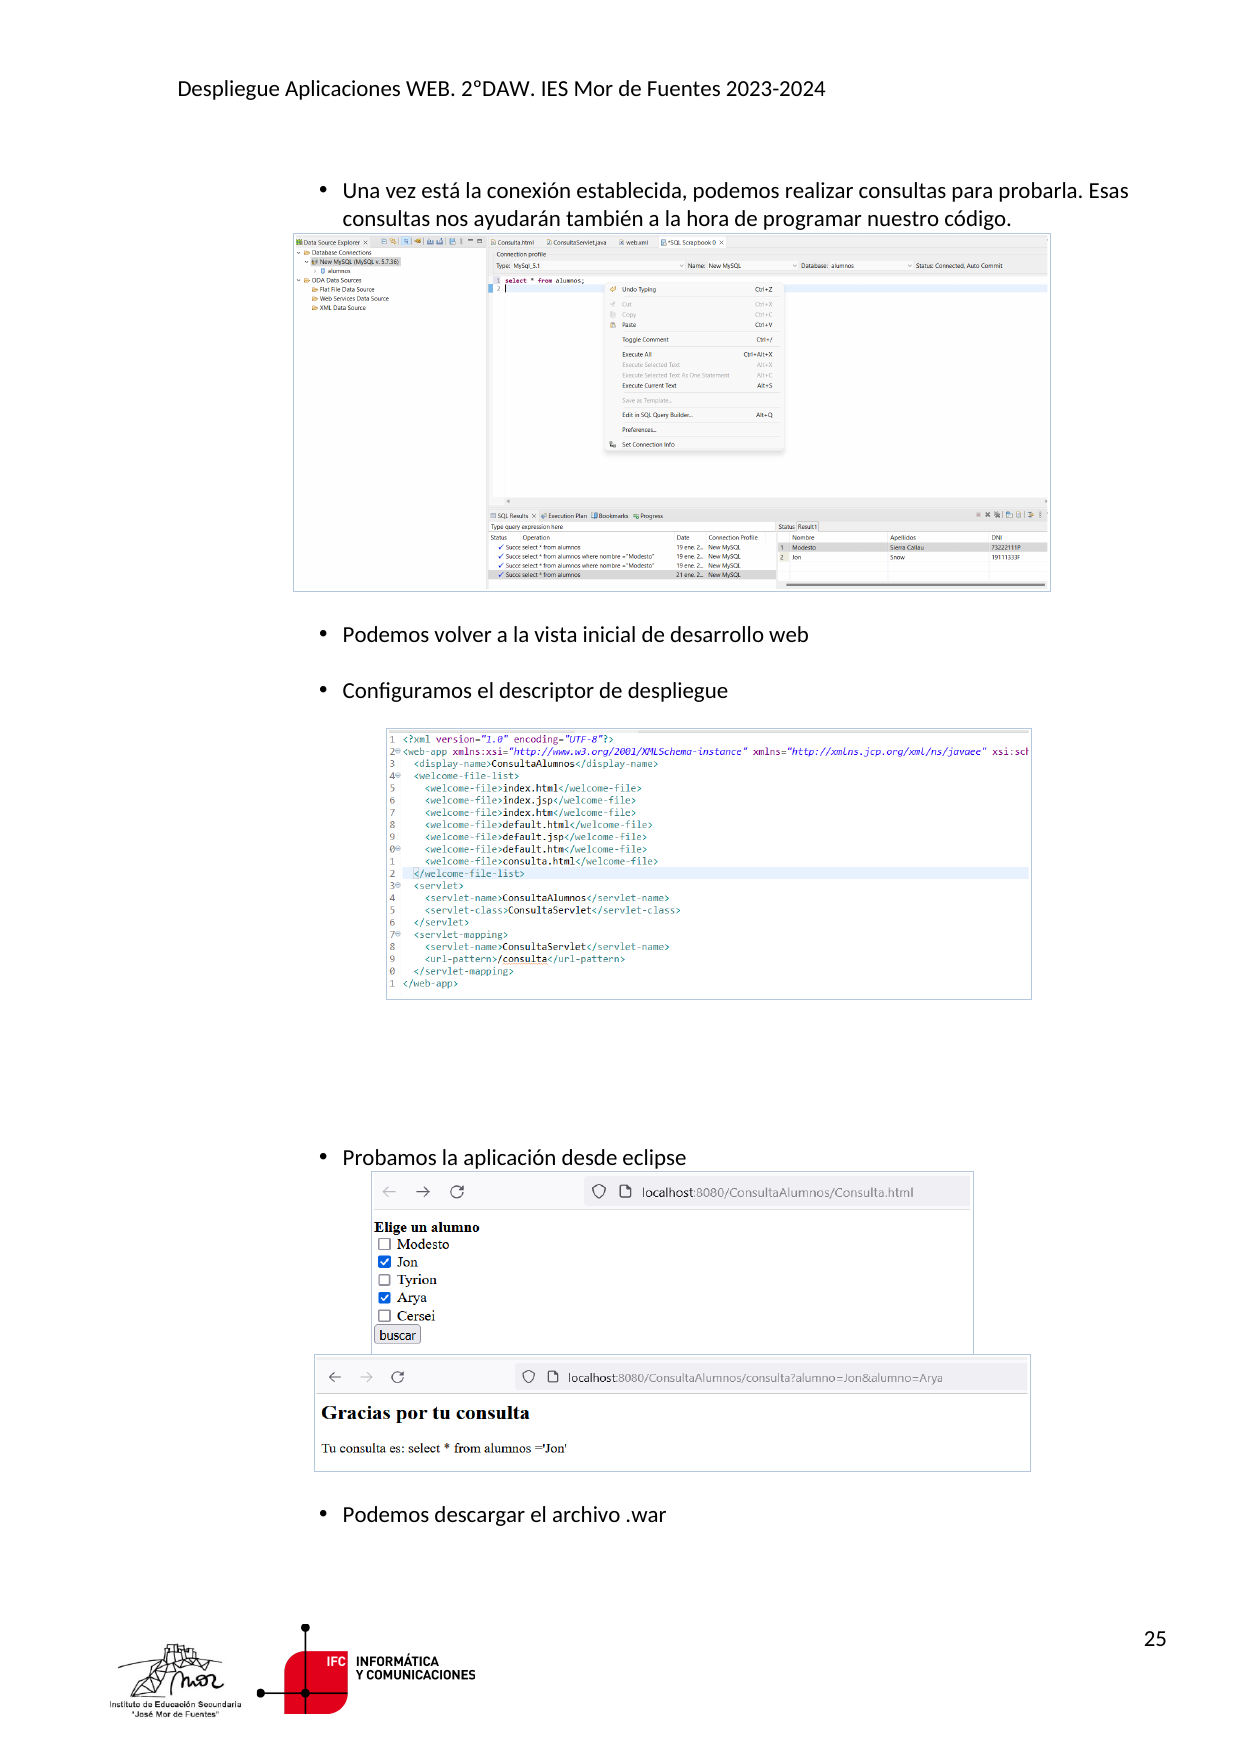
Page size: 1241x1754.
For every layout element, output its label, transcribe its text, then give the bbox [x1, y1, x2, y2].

list Podemos descargar el archivo .war [319, 1500, 1167, 1528]
picture [256, 1624, 475, 1714]
picture [388, 730, 1029, 996]
picture [373, 1173, 971, 1352]
list Podemos volver a la vista inicial de desarrollo web [319, 620, 1167, 648]
picture [296, 235, 1048, 589]
picture [100, 1631, 249, 1736]
picture [316, 1357, 1028, 1469]
list Una vez está la conexión establecida, podemos realizar consultas para probarla. Esas consultas nos ayudarán también a la hora de programar nuestro código. [319, 176, 1167, 232]
list Probamos la aplicación desde eclipse [319, 1143, 1167, 1171]
list Configuramos el descriptor de despliegue [319, 677, 1167, 705]
